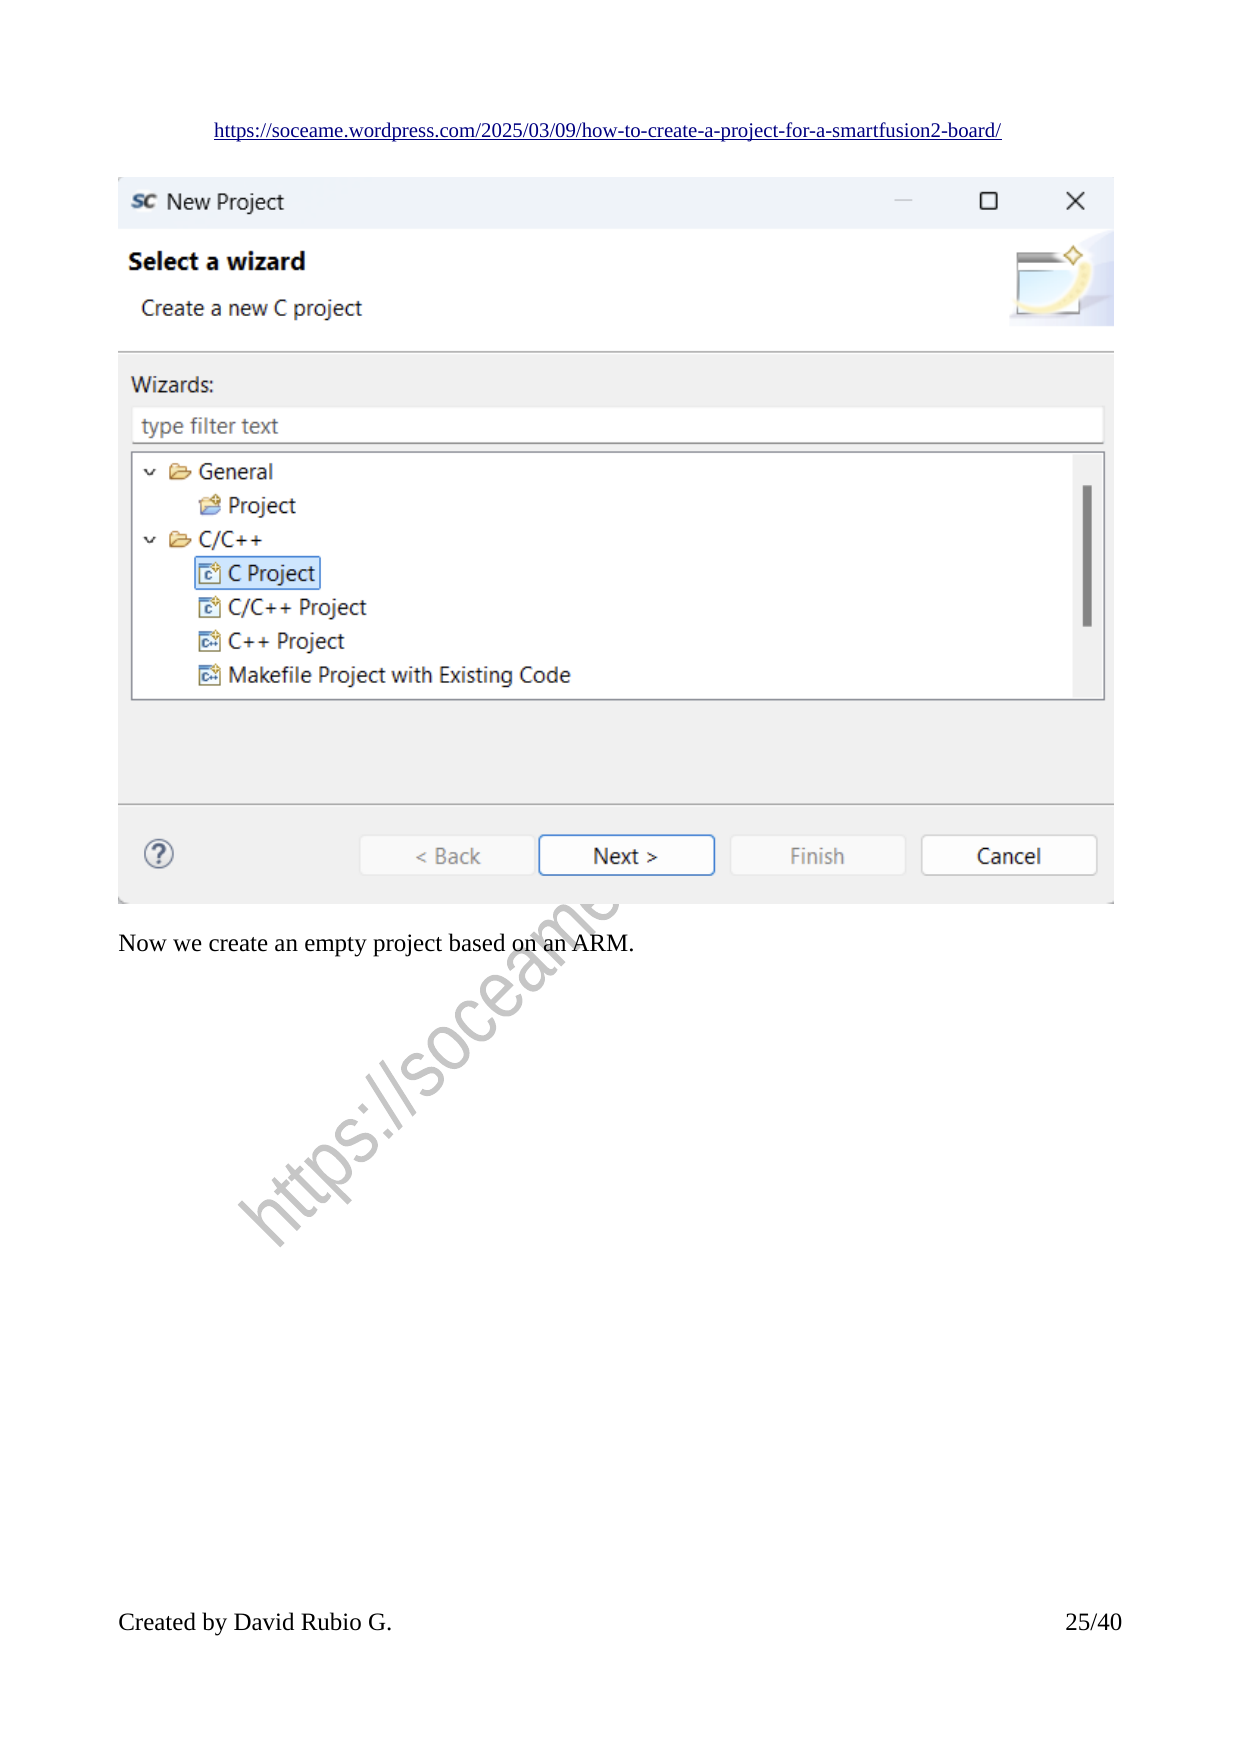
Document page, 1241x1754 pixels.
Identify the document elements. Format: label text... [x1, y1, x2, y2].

text Now we create an empty project based on an ARM. [118, 928, 538, 957]
picture [118, 177, 1114, 904]
text Now we create an empty project based on an ARM. [556, 928, 1122, 957]
